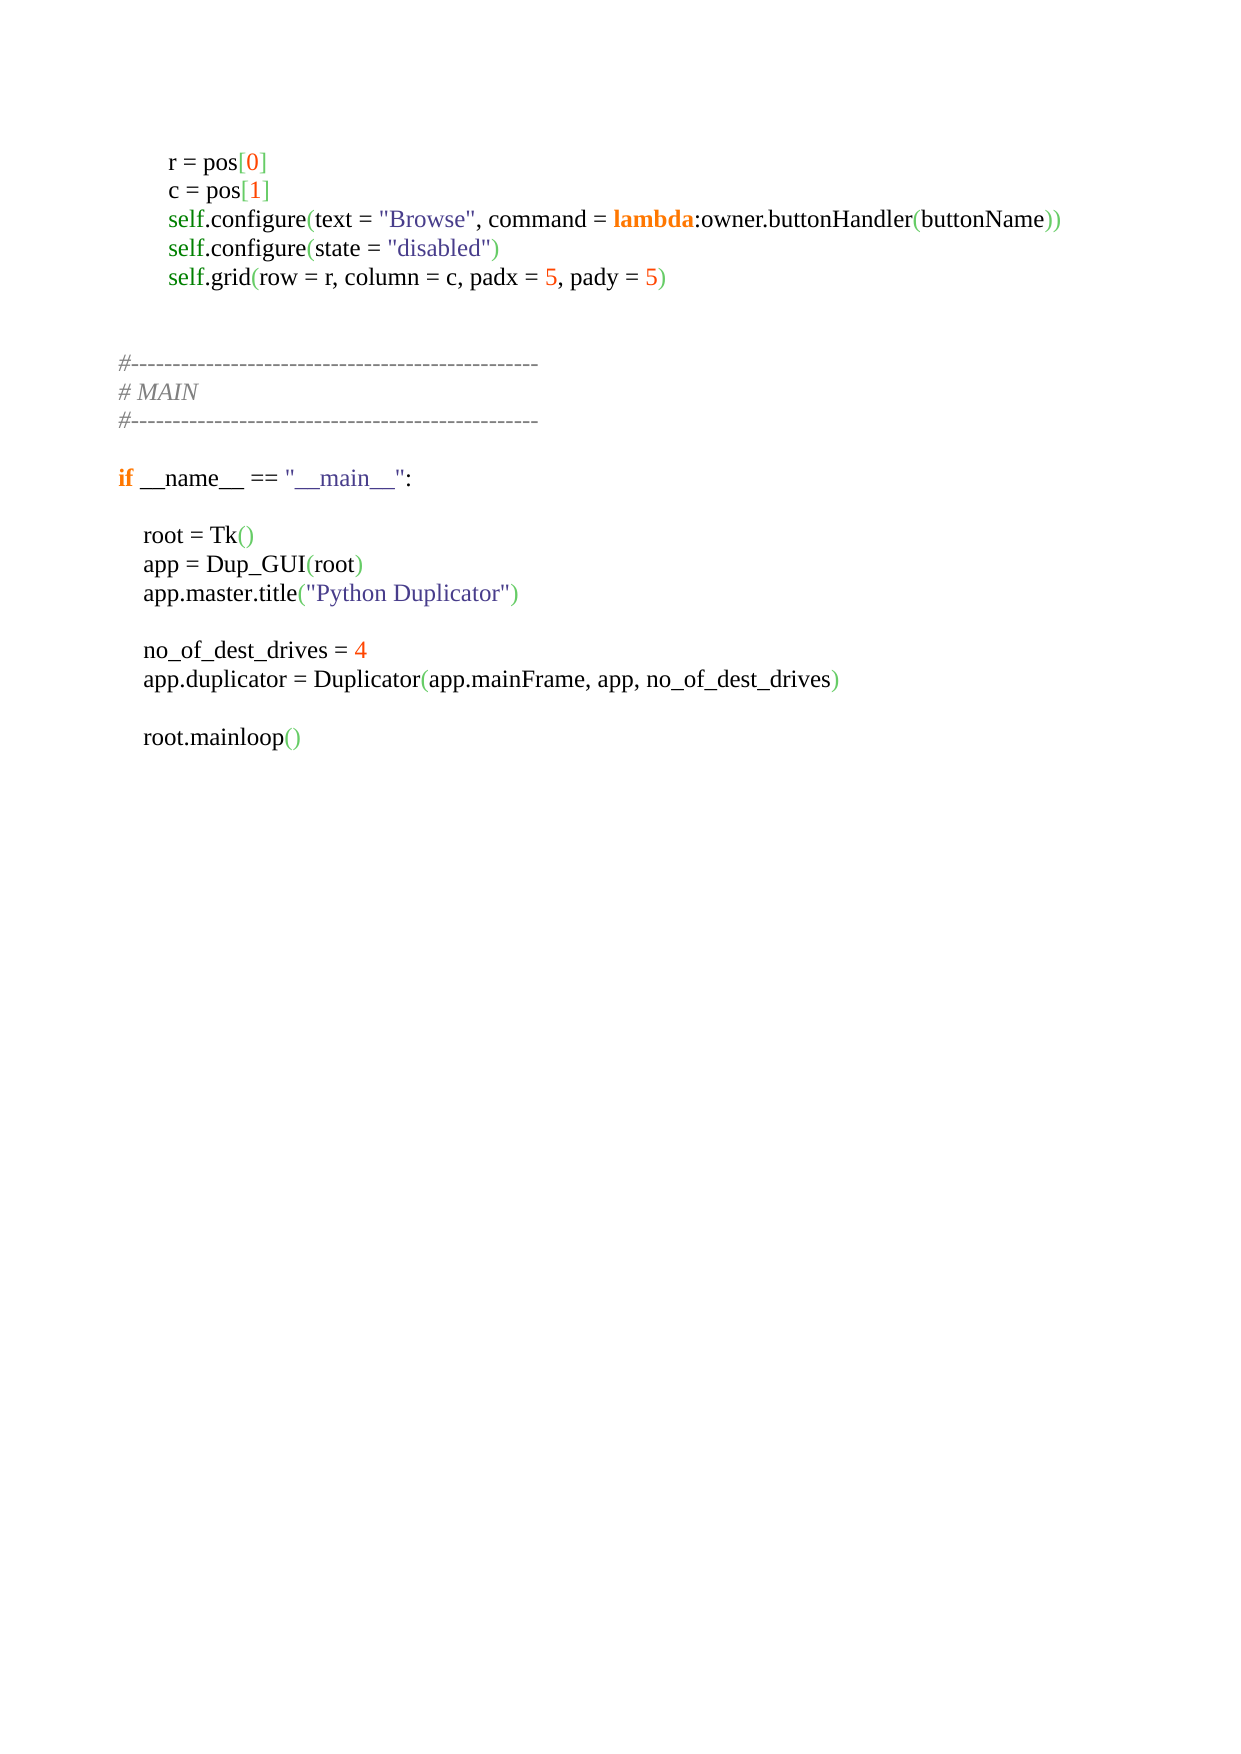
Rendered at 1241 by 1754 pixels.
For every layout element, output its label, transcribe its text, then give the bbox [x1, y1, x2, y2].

text app.master.title("Python Duplicator") [118, 578, 1122, 607]
text # MAIN [118, 377, 1122, 406]
text app = Dup_GUI(root) [118, 549, 1122, 578]
text self.configure(state = "disabled") [118, 233, 1122, 262]
text c = pos[1] [118, 176, 1122, 204]
text root.mainloop() [118, 722, 1122, 751]
text if __name__ == "__main__": [118, 463, 1122, 492]
text self.grid(row = r, column = c, padx = 5, pady = 5) [118, 262, 1122, 291]
text root = Tk() [118, 521, 1122, 549]
text #------------------------------------------------- [118, 406, 1122, 434]
text r = pos[0] [118, 147, 1122, 176]
text self.configure(text = "Browse", command = lambda:owner.buttonHandler(buttonName)) [118, 204, 1122, 233]
text no_of_dest_drives = 4 [118, 636, 1122, 664]
text app.duplicator = Duplicator(app.mainFrame, app, no_of_dest_drives) [118, 664, 1122, 693]
text #------------------------------------------------- [118, 348, 1122, 377]
